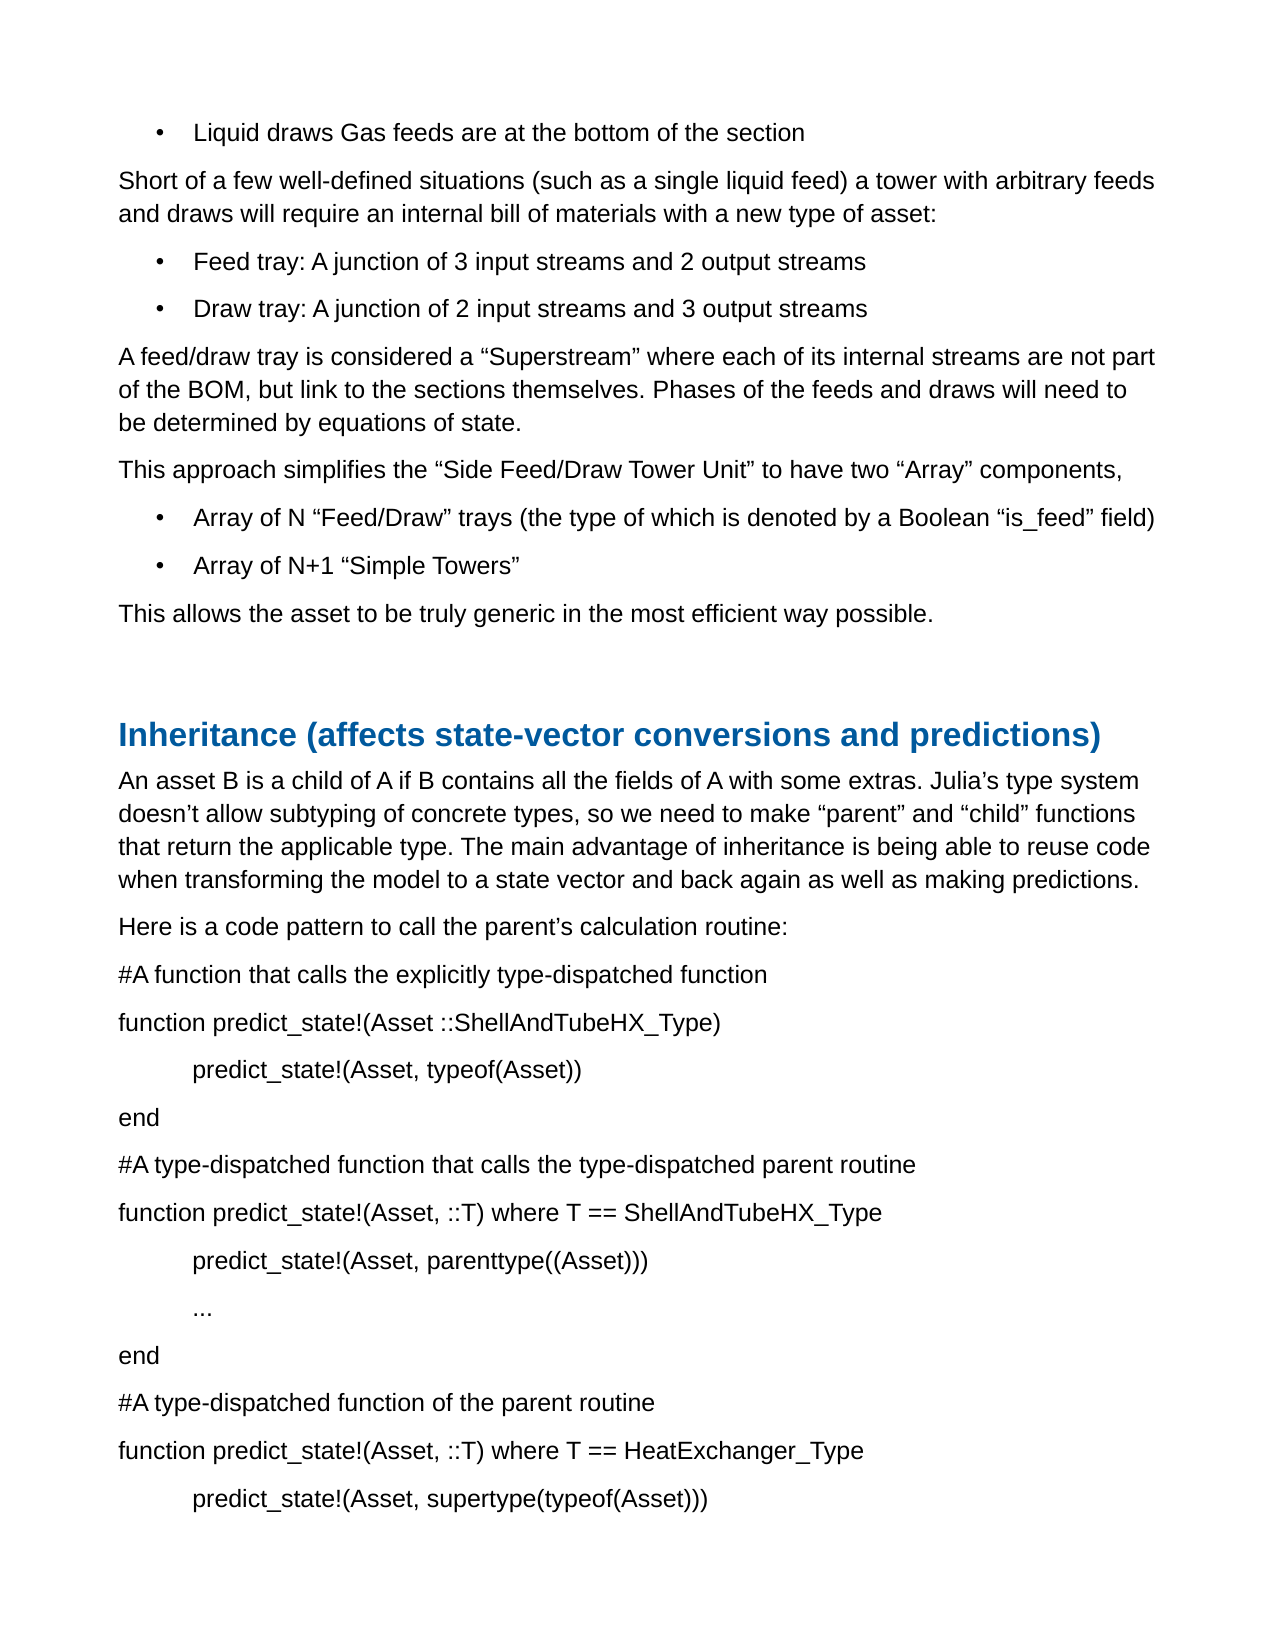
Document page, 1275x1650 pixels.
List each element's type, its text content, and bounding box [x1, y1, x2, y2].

list Array of N “Feed/Draw” trays (the type of which is denoted by a Boolean “is_feed” field) [156, 503, 1157, 532]
text Here is a code pattern to call the parent’s calculation routine: [118, 912, 1157, 941]
text A feed/draw tray is considered a “Superstream” where each of its internal streams are not part of the BOM, but link to the sections themselves. Phases of the feeds and draws will need to be determined by equations of state. [118, 342, 1157, 437]
text This approach simplifies the “Side Feed/Draw Tower Unit” to have two “Array” components, [118, 456, 1157, 484]
list Liquid draws Gas feeds are at the bottom of the section [156, 118, 1157, 147]
text predict_state!(Asset, parenttype((Asset))) [118, 1246, 1157, 1274]
text function predict_state!(Asset, ::T) where T == ShellAndTubeHX_Type [118, 1198, 1157, 1227]
list Draw tray: A junction of 2 input streams and 3 output streams [156, 294, 1157, 323]
text This allows the asset to be truly generic in the most efficient way possible. [118, 598, 1157, 627]
subtitle Inheritance (affects state-vector conversions and predictions) [118, 714, 1157, 753]
text #A type-dispatched function of the parent routine [118, 1388, 1157, 1417]
text function predict_state!(Asset, ::T) where T == HeatExchanger_Type [118, 1436, 1157, 1465]
list Array of N+1 “Simple Towers” [156, 551, 1157, 580]
text end [118, 1341, 1157, 1369]
text function predict_state!(Asset ::ShellAndTubeHX_Type) [118, 1008, 1157, 1036]
list Feed tray: A junction of 3 input streams and 2 output streams [156, 246, 1157, 275]
text #A type-dispatched function that calls the type-dispatched parent routine [118, 1150, 1157, 1179]
text predict_state!(Asset, typeof(Asset)) [118, 1055, 1157, 1084]
text end [118, 1103, 1157, 1132]
text #A function that calls the explicitly type-dispatched function [118, 960, 1157, 989]
text An asset B is a child of A if B contains all the fields of A with some extras. Julia’s type system doesn’t allow subtyping of concrete types, so we need to make “parent” and “child” functions that return the applicable type. The main advantage of inheritance is being able to reuse code when transforming the model to a state vector and back again as well as making predictions. [118, 766, 1157, 893]
text Short of a few well-defined situations (such as a single liquid feed) a tower with arbitrary feeds and draws will require an internal bill of materials with a new type of asset: [118, 166, 1157, 228]
text ... [118, 1293, 1157, 1322]
text predict_state!(Asset, supertype(typeof(Asset))) [118, 1484, 1157, 1512]
